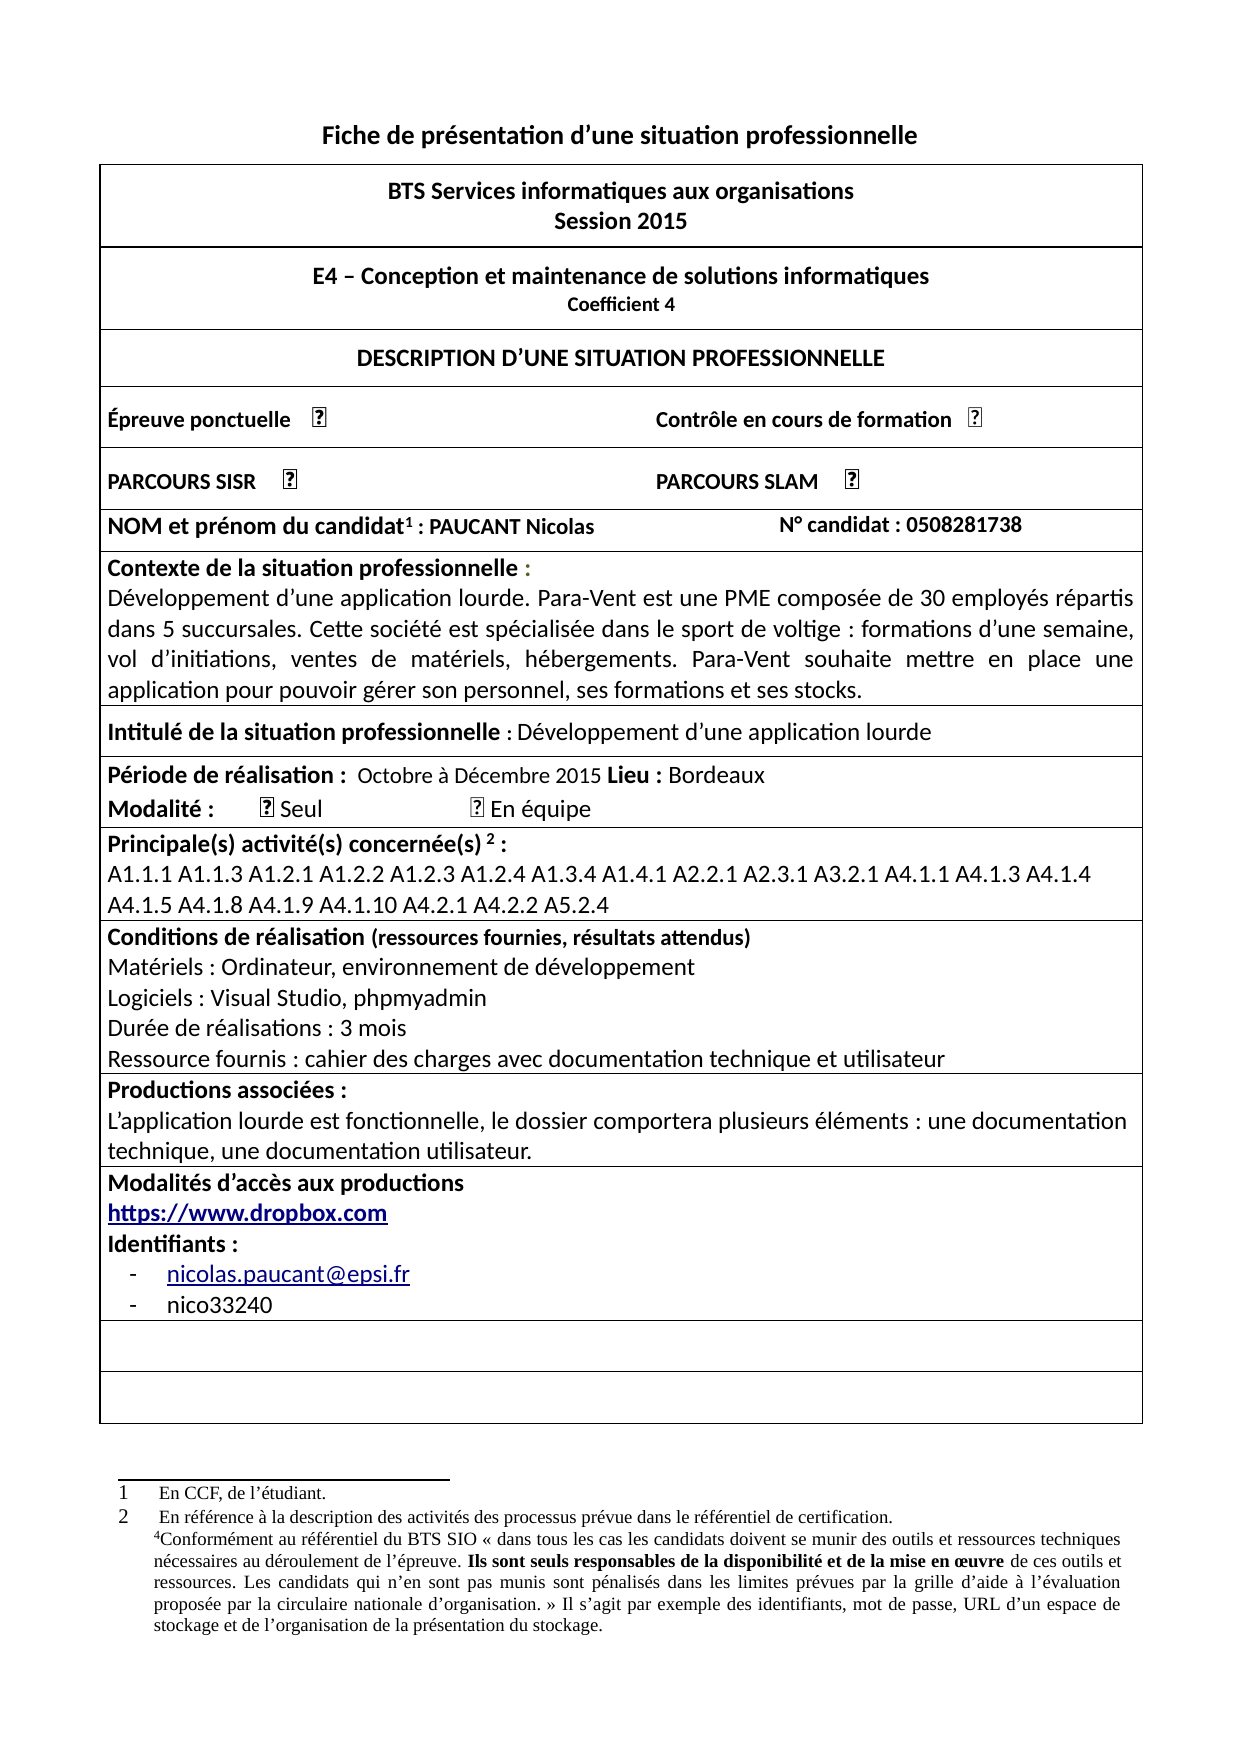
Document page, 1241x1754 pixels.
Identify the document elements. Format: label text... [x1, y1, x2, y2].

table_cell NOM et prénom du candidat : PAUCANT Nicolas [101, 510, 772, 551]
table_cell Modalités d’accès aux productions https://www.dropbox.com Identifiants : nicolas.paucant@epsi.fr nico33240 [101, 1167, 1142, 1319]
table_cell Période de réalisation : Octobre à Décembre 2015 Lieu : Bordeaux Modalité :  Seul  En équipe [101, 757, 1142, 827]
table_cell [101, 1321, 1142, 1371]
table_cell Contexte de la situation professionnelle : Développement d’une application lourde. Para-Vent est une PME composée de 30 employés répartis dans 5 succursales. Cette société est spécialisée dans le sport de voltige : formations d’une semaine, vol d’initiations, ventes de matériels, hébergements. Para-Vent souhaite mettre en place une application pour pouvoir gérer son personnel, ses formations et ses stocks. [101, 552, 1142, 704]
table_cell Conditions de réalisation (ressources fournies, résultats attendus) Matériels : Ordinateur, environnement de développement Logiciels : Visual Studio, phpmyadmin Durée de réalisations : 3 mois Ressource fournis : cahier des charges avec documentation technique et utilisateur [101, 921, 1142, 1073]
table_cell [101, 1372, 1142, 1423]
table_cell Contrôle en cours de formation  [649, 387, 1142, 447]
text Fiche de présentation d’une situation professionnelle [118, 118, 1122, 151]
table_cell DESCRIPTION D’UNE SITUATION PROFESSIONNELLE [101, 330, 1142, 386]
table_cell Principale(s) activité(s) concernée(s) : A1.1.1 A1.1.3 A1.2.1 A1.2.2 A1.2.3 A1.2.4 A1.3.4 A1.4.1 A2.2.1 A2.3.1 A3.2.1 A4.1.1 A4.1.3 A4.1.4 A4.1.5 A4.1.8 A4.1.9 A4.1.10 A4.2.1 A4.2.2 A5.2.4 [101, 828, 1142, 919]
table_cell E4 – Conception et maintenance de solutions informatiques Coefficient 4 [101, 248, 1142, 329]
table_cell Intitulé de la situation professionnelle : Développement d’une application lourde [101, 706, 1142, 756]
table_cell PARCOURS SLAM  [649, 448, 1142, 509]
table_cell Épreuve ponctuelle  [101, 387, 648, 447]
table_cell N° candidat : 0508281738 [772, 510, 1142, 551]
table_header BTS Services informatiques aux organisations Session 2015 [101, 165, 1142, 246]
table_cell Productions associées : L’application lourde est fonctionnelle, le dossier comportera plusieurs éléments : une documentation technique, une documentation utilisateur. [101, 1074, 1142, 1166]
table_cell PARCOURS SISR  [101, 448, 648, 509]
